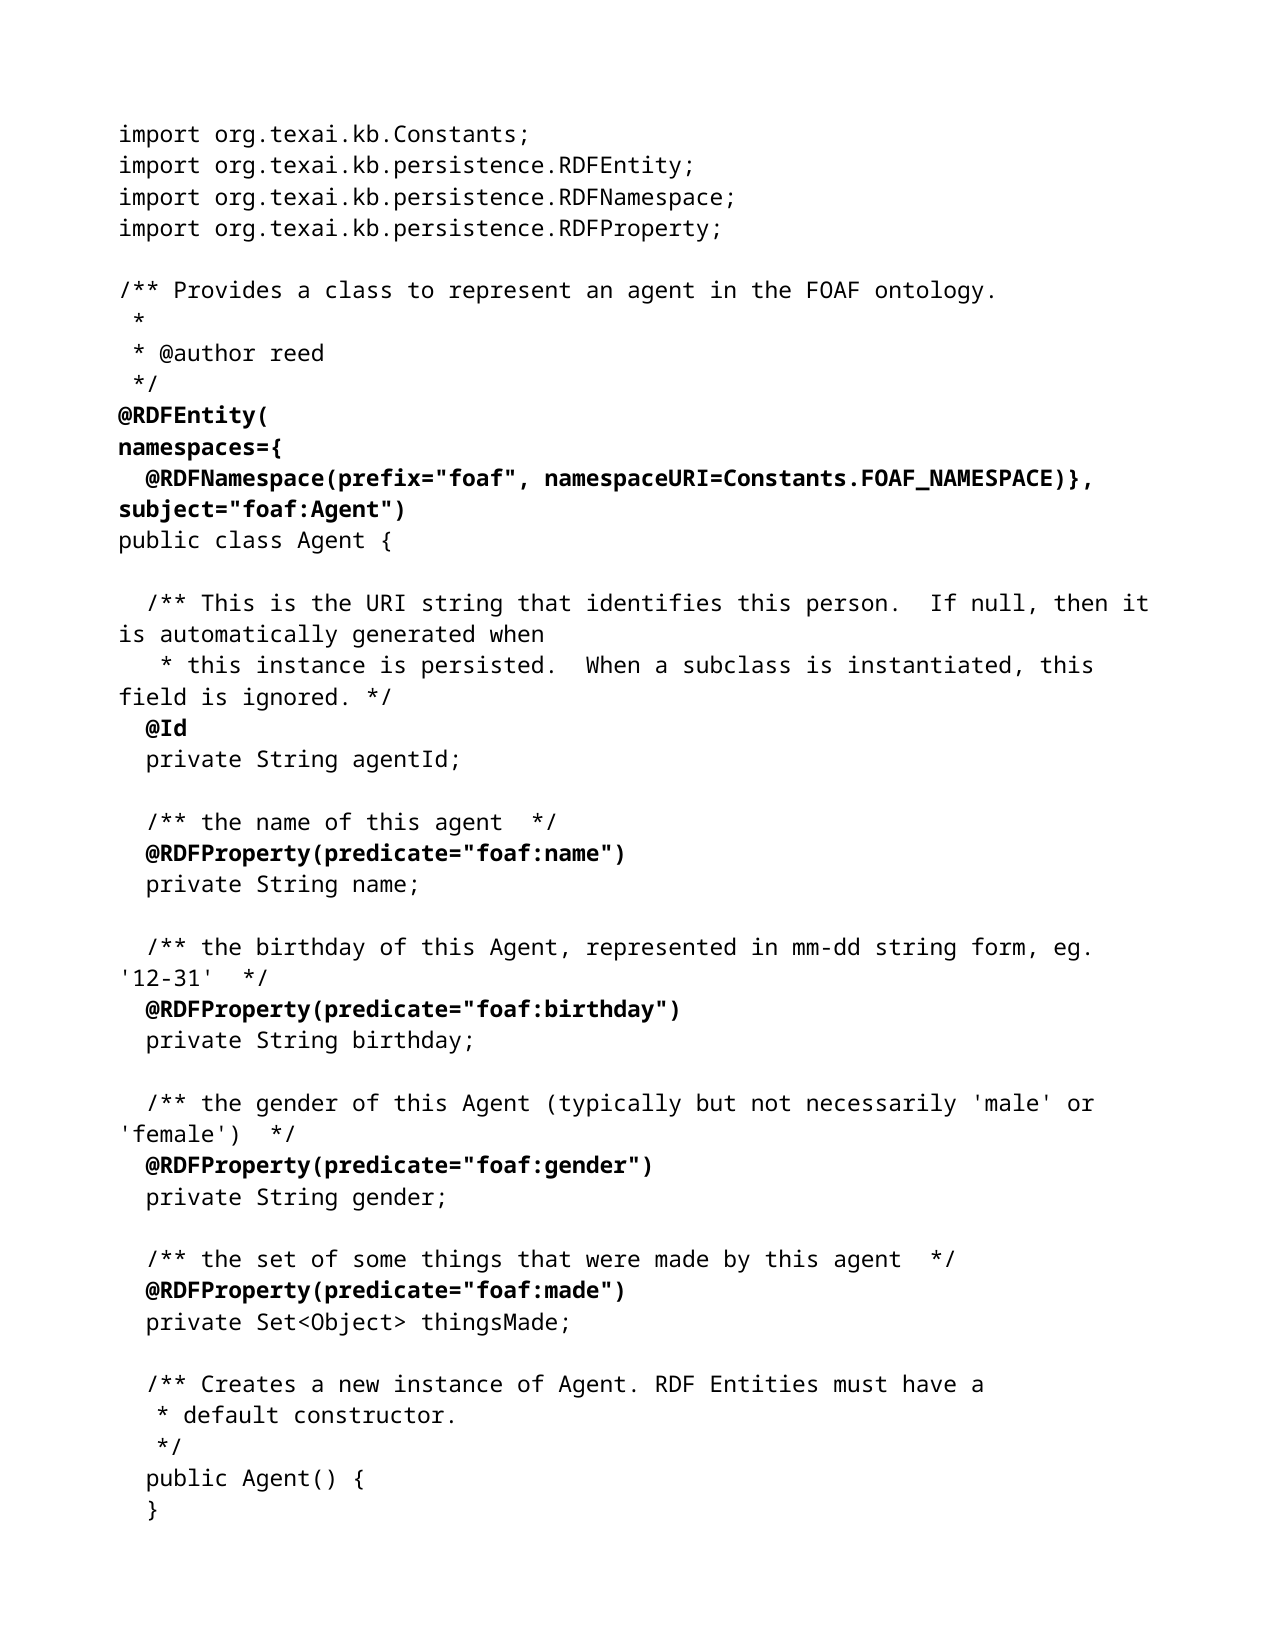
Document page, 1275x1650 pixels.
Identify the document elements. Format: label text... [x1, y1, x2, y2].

text /** the name of this agent */ [118, 806, 1157, 837]
text namespaces={ [118, 431, 1157, 462]
text public Agent() { [118, 1462, 1157, 1493]
text import org.texai.kb.Constants; [118, 118, 1157, 149]
text @RDFProperty(predicate="foaf:gender") [118, 1149, 1157, 1181]
text } [118, 1493, 1157, 1524]
text /** the set of some things that were made by this agent */ [118, 1243, 1157, 1274]
text * this instance is persisted. When a subclass is instantiated, this field is ignored. */ [118, 649, 1157, 712]
text @RDFProperty(predicate="foaf:name") [118, 837, 1157, 868]
text @RDFProperty(predicate="foaf:birthday") [118, 993, 1157, 1024]
text * [118, 306, 1157, 337]
text @RDFEntity( [118, 399, 1157, 431]
text @Id [118, 712, 1157, 743]
text /** Provides a class to represent an agent in the FOAF ontology. [118, 274, 1157, 306]
text private String birthday; [118, 1024, 1157, 1056]
text * @author reed [118, 337, 1157, 368]
text /** the birthday of this Agent, represented in mm-dd string form, eg. '12-31' */ [118, 931, 1157, 993]
list */ [118, 1431, 1157, 1462]
text /** Creates a new instance of Agent. RDF Entities must have a [118, 1368, 1157, 1399]
text import org.texai.kb.persistence.RDFProperty; [118, 212, 1157, 243]
text private String gender; [118, 1181, 1157, 1212]
text private String name; [118, 868, 1157, 899]
text private String agentId; [118, 743, 1157, 774]
text subject="foaf:Agent") [118, 493, 1157, 524]
text public class Agent { [118, 524, 1157, 556]
text import org.texai.kb.persistence.RDFEntity; [118, 149, 1157, 181]
text @RDFNamespace(prefix="foaf", namespaceURI=Constants.FOAF_NAMESPACE)}, [118, 462, 1157, 493]
text */ [118, 368, 1157, 399]
text /** This is the URI string that identifies this person. If null, then it is automatically generated when [118, 587, 1157, 649]
text @RDFProperty(predicate="foaf:made") [118, 1274, 1157, 1306]
list * default constructor. [118, 1399, 1157, 1431]
text private Set<Object> thingsMade; [118, 1306, 1157, 1337]
text import org.texai.kb.persistence.RDFNamespace; [118, 181, 1157, 212]
text /** the gender of this Agent (typically but not necessarily 'male' or 'female') */ [118, 1087, 1157, 1149]
